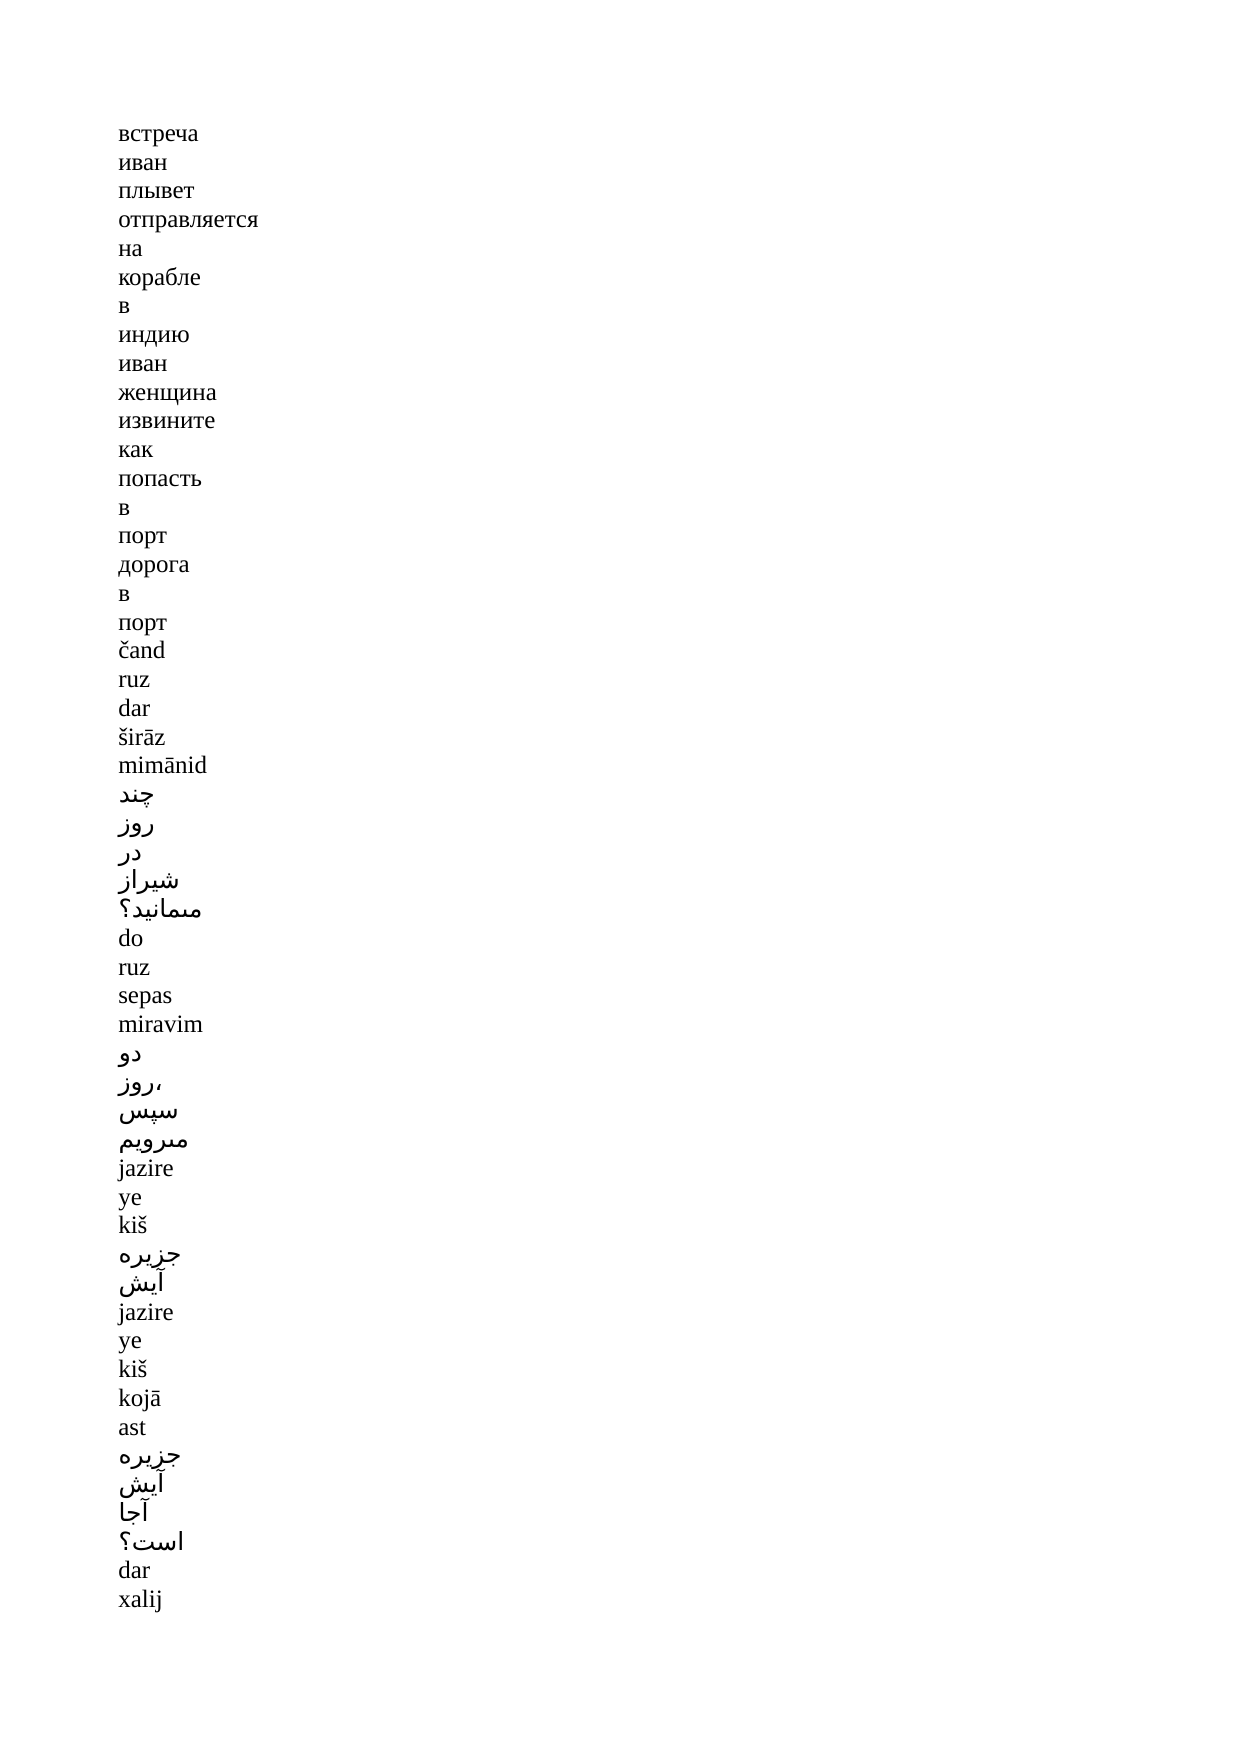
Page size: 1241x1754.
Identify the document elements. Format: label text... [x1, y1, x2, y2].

text سپس [118, 1096, 1122, 1124]
text ‫جزیره [118, 1239, 1122, 1268]
text в [118, 578, 1122, 607]
text dar [118, 693, 1122, 722]
text آيش‬ [118, 1268, 1122, 1297]
text ruz [118, 664, 1122, 693]
text روز، [118, 1067, 1122, 1096]
text иван [118, 147, 1122, 176]
text kiš [118, 1354, 1122, 1383]
text порт [118, 521, 1122, 549]
text отправляется [118, 204, 1122, 233]
text попасть [118, 463, 1122, 492]
text jazire [118, 1297, 1122, 1326]
text čand [118, 636, 1122, 664]
text ye [118, 1182, 1122, 1211]
text ruz [118, 952, 1122, 981]
text встреча [118, 118, 1122, 147]
text sepas [118, 981, 1122, 1009]
text ye [118, 1326, 1122, 1354]
text kiš [118, 1211, 1122, 1239]
text на [118, 233, 1122, 262]
text در [118, 837, 1122, 866]
text в [118, 291, 1122, 319]
text женщина [118, 377, 1122, 406]
text ast [118, 1412, 1122, 1441]
text извините [118, 406, 1122, 434]
text порт [118, 607, 1122, 636]
text mimānid [118, 751, 1122, 779]
text širāz [118, 722, 1122, 751]
text miravim [118, 1009, 1122, 1038]
text شيراز‬ [118, 866, 1122, 894]
text مىرویم‬ [118, 1124, 1122, 1153]
text корабле [118, 262, 1122, 291]
text روز [118, 808, 1122, 837]
text آجا [118, 1498, 1122, 1527]
text dar [118, 1556, 1122, 1584]
text است؟‬ [118, 1527, 1122, 1556]
text ‫چند [118, 779, 1122, 808]
text آيش [118, 1469, 1122, 1498]
text xalij [118, 1584, 1122, 1613]
text ‫جزیره [118, 1441, 1122, 1469]
text jazire [118, 1153, 1122, 1182]
text ‫دو [118, 1038, 1122, 1067]
text kojā [118, 1383, 1122, 1412]
text как [118, 434, 1122, 463]
text do [118, 923, 1122, 952]
text в [118, 492, 1122, 521]
text плывет [118, 176, 1122, 204]
text ‫مىمانيد؟‬ [118, 894, 1122, 923]
text иван [118, 348, 1122, 377]
text дорога [118, 549, 1122, 578]
text индию [118, 319, 1122, 348]
